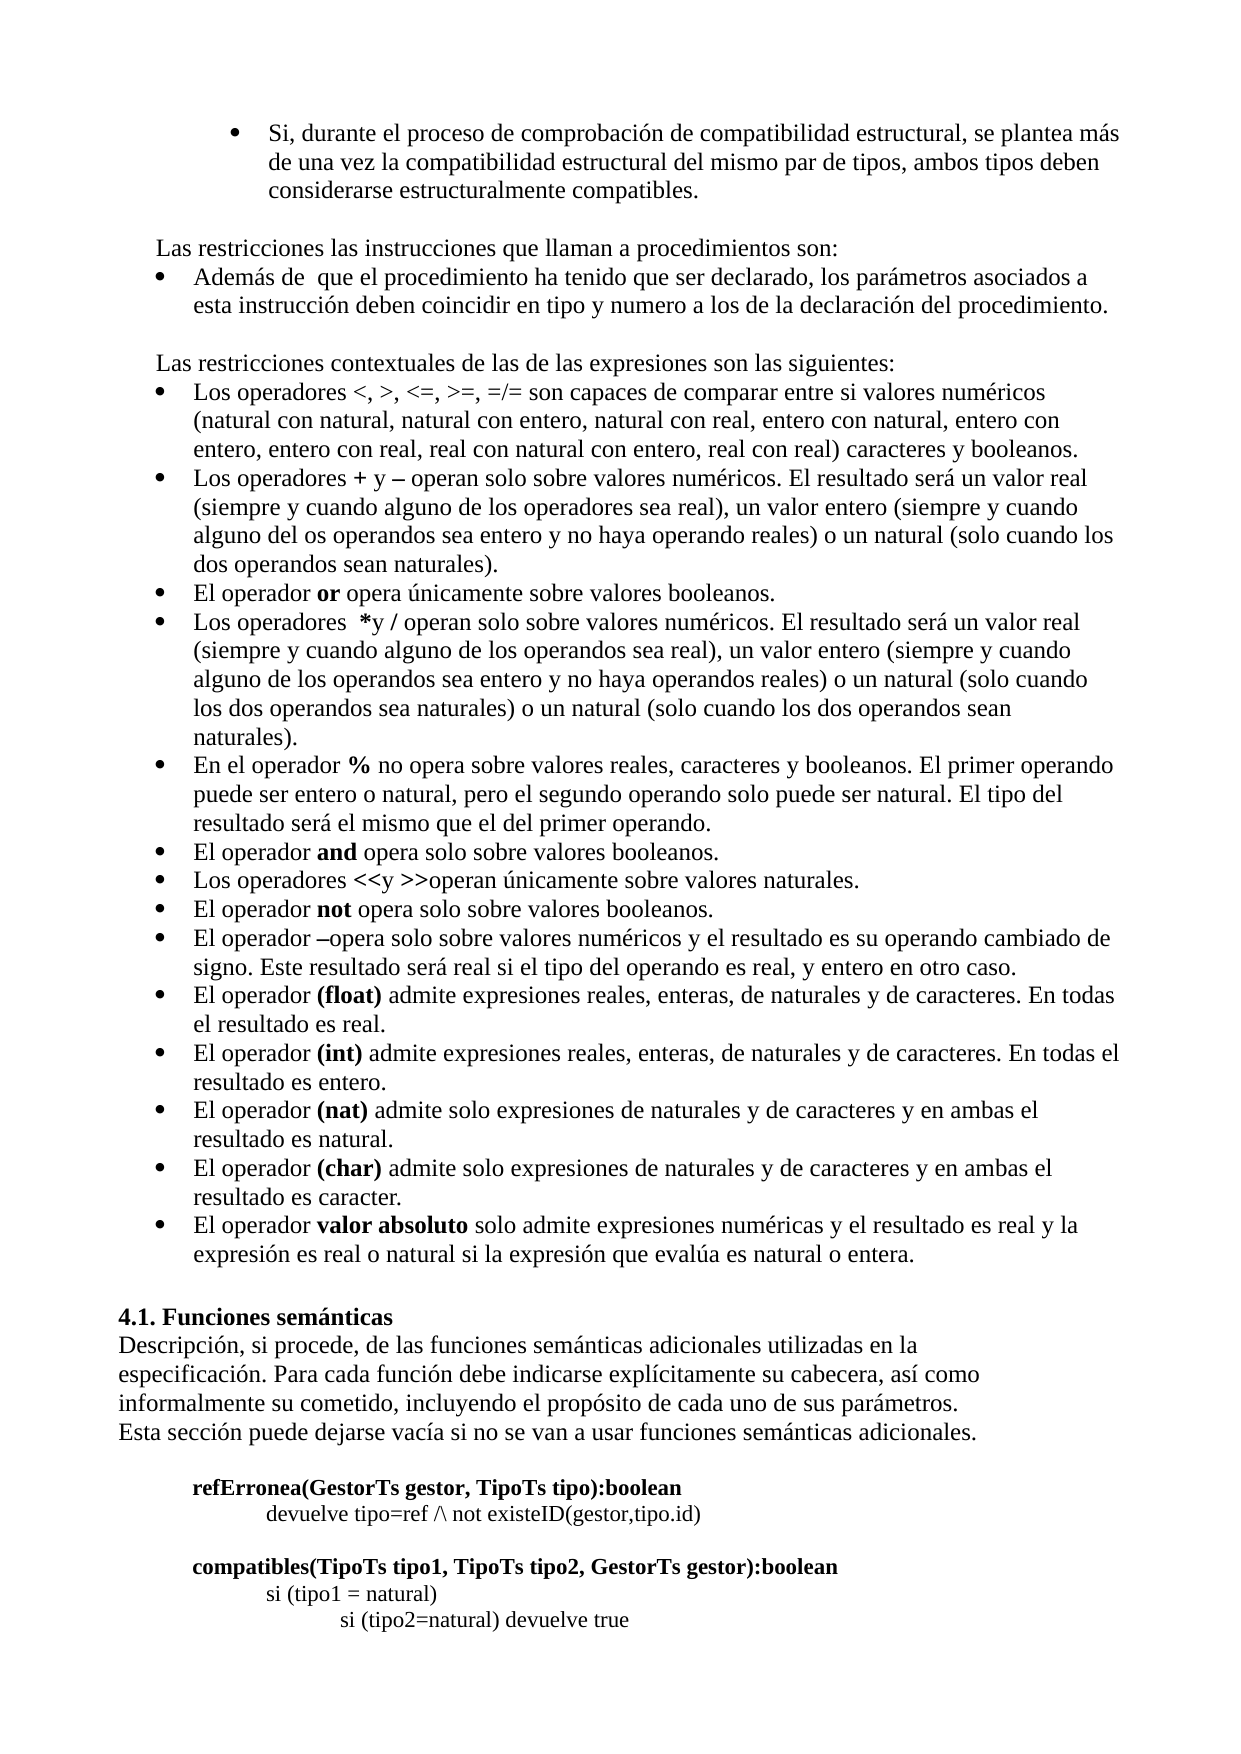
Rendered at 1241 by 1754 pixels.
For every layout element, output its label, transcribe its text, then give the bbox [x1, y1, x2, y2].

text refErronea(GestorTs gestor, TipoTs tipo):boolean [192, 1474, 1122, 1501]
list Los operadores *y / operan solo sobre valores numéricos. El resultado será un valor real (siempre y cuando alguno de los operandos sea real), un valor entero (siempre y cuando alguno de los operandos sea entero y no haya operandos reales) o un natural (solo cuando los dos operandos sea naturales) o un natural (solo cuando los dos operandos sean naturales). [156, 607, 1122, 751]
list El operador –opera solo sobre valores numéricos y el resultado es su operando cambiado de signo. Este resultado será real si el tipo del operando es real, y entero en otro caso. [156, 923, 1122, 981]
list El operador (float) admite expresiones reales, enteras, de naturales y de caracteres. En todas el resultado es real. [156, 981, 1122, 1038]
text si (tipo1 = natural) [266, 1579, 1122, 1606]
text Las restricciones las instrucciones que llaman a procedimientos son: [118, 233, 1122, 262]
list Los operadores + y – operan solo sobre valores numéricos. El resultado será un valor real (siempre y cuando alguno de los operadores sea real), un valor entero (siempre y cuando alguno del os operandos sea entero y no haya operando reales) o un natural (solo cuando los dos operandos sean naturales). [156, 463, 1122, 578]
list El operador (int) admite expresiones reales, enteras, de naturales y de caracteres. En todas el resultado es entero. [156, 1038, 1122, 1096]
text si (tipo2=natural) devuelve true [266, 1606, 1122, 1632]
text especificación. Para cada función debe indicarse explícitamente su cabecera, así como [118, 1359, 1122, 1388]
list El operador (nat) admite solo expresiones de naturales y de caracteres y en ambas el resultado es natural. [156, 1096, 1122, 1153]
list El operador and opera solo sobre valores booleanos. [156, 837, 1122, 866]
list Los operadores <, >, <=, >=, =/= son capaces de comparar entre si valores numéricos (natural con natural, natural con entero, natural con real, entero con natural, entero con entero, entero con real, real con natural con entero, real con real) caracteres y booleanos. [156, 377, 1122, 463]
text Descripción, si procede, de las funciones semánticas adicionales utilizadas en la [118, 1330, 1122, 1359]
text devuelve tipo=ref /\ not existeID(gestor,tipo.id) [192, 1501, 1122, 1527]
list Los operadores <<y >>operan únicamente sobre valores naturales. [156, 866, 1122, 894]
list El operador or opera únicamente sobre valores booleanos. [156, 578, 1122, 607]
text compatibles(TipoTs tipo1, TipoTs tipo2, GestorTs gestor):boolean [192, 1553, 1122, 1579]
list Si, durante el proceso de comprobación de compatibilidad estructural, se plantea más de una vez la compatibilidad estructural del mismo par de tipos, ambos tipos deben considerarse estructuralmente compatibles. [231, 118, 1122, 204]
text 4.1. Funciones semánticas [118, 1302, 1122, 1330]
list El operador (char) admite solo expresiones de naturales y de caracteres y en ambas el resultado es caracter. [156, 1153, 1122, 1211]
list El operador not opera solo sobre valores booleanos. [156, 894, 1122, 923]
text Esta sección puede dejarse vacía si no se van a usar funciones semánticas adicionales. [118, 1417, 1122, 1445]
text informalmente su cometido, incluyendo el propósito de cada uno de sus parámetros. [118, 1388, 1122, 1417]
text Las restricciones contextuales de las de las expresiones son las siguientes: [118, 348, 1122, 377]
list Además de que el procedimiento ha tenido que ser declarado, los parámetros asociados a esta instrucción deben coincidir en tipo y numero a los de la declaración del procedimiento. [156, 262, 1122, 319]
list El operador valor absoluto solo admite expresiones numéricas y el resultado es real y la expresión es real o natural si la expresión que evalúa es natural o entera. [156, 1211, 1122, 1268]
list En el operador % no opera sobre valores reales, caracteres y booleanos. El primer operando puede ser entero o natural, pero el segundo operando solo puede ser natural. El tipo del resultado será el mismo que el del primer operando. [156, 751, 1122, 837]
